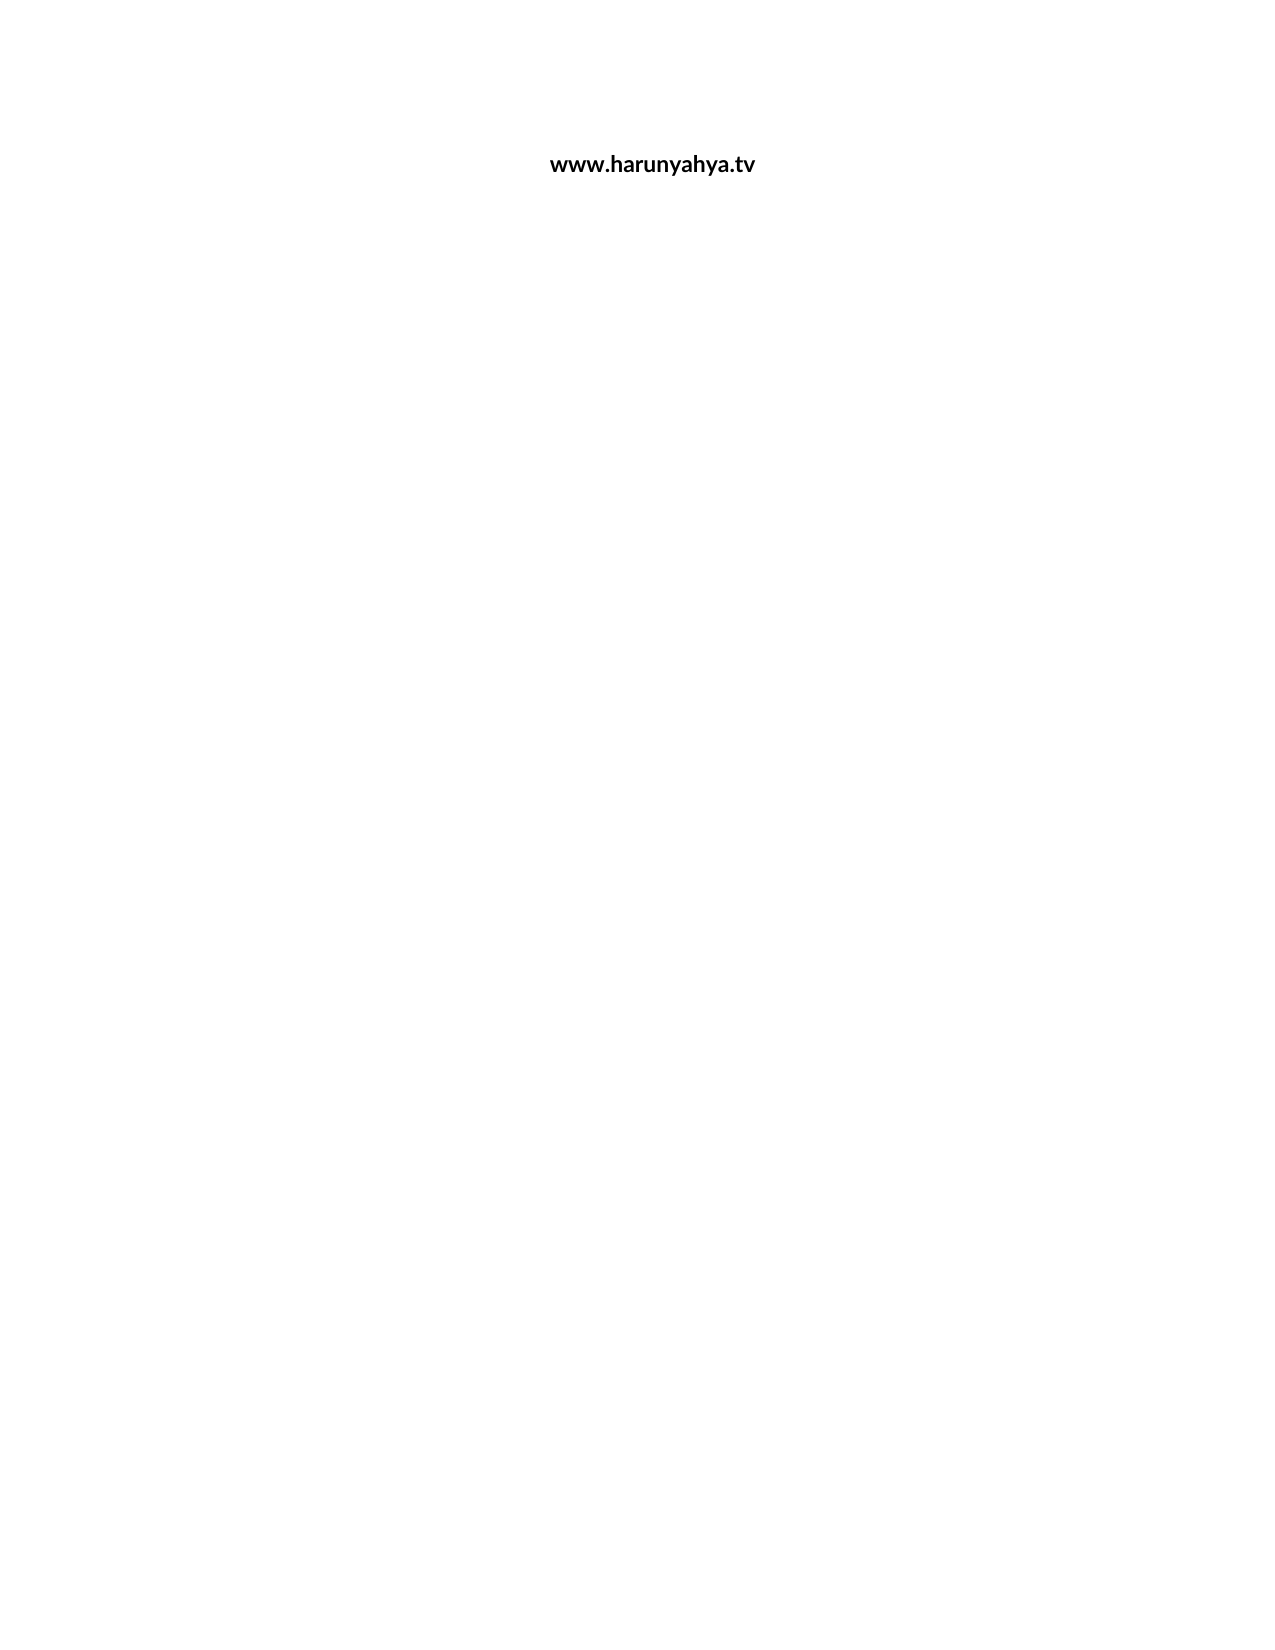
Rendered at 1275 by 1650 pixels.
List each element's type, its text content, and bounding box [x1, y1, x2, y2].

text www.harunyahya.tv [127, 150, 1177, 177]
